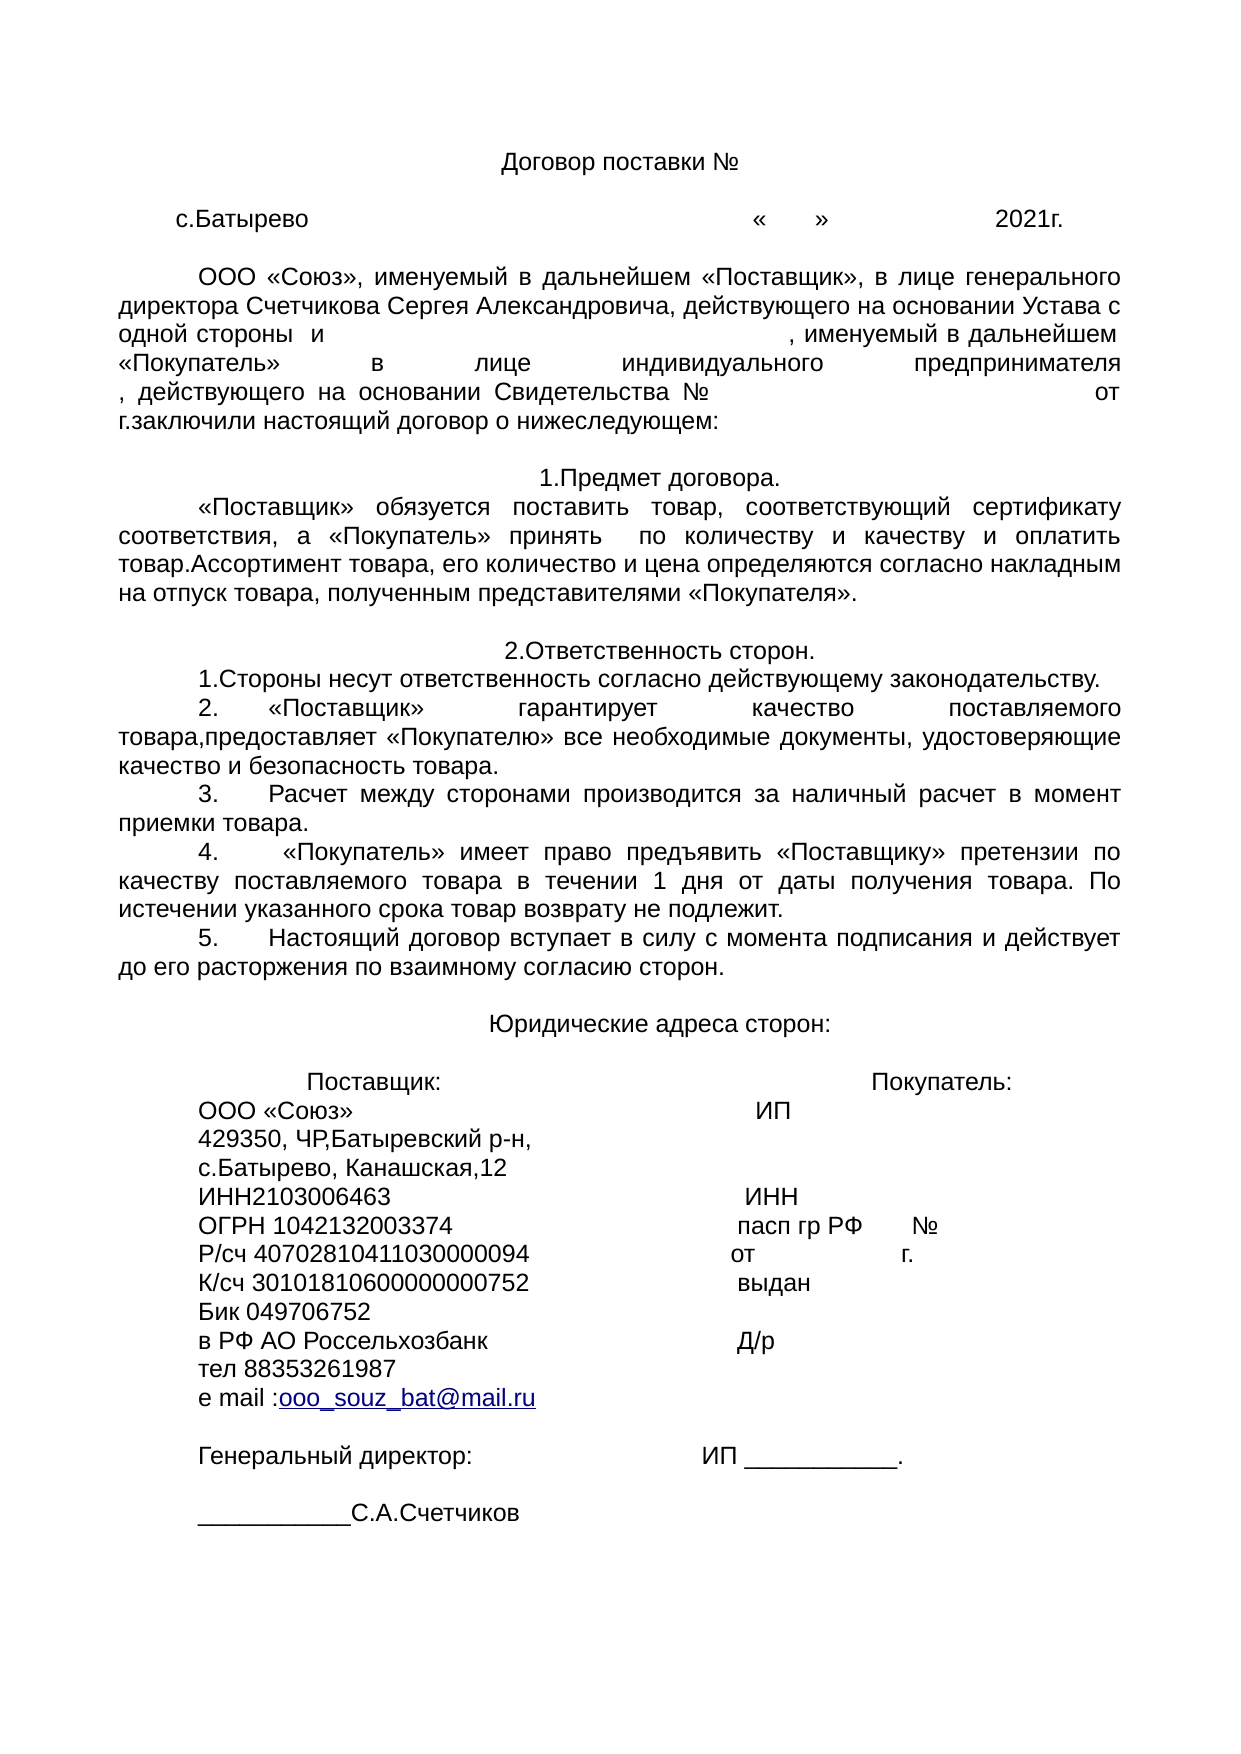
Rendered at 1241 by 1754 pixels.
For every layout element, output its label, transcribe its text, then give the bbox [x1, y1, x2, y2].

text Р/сч 40702810411030000094 от г. [118, 1239, 1122, 1268]
text ООО «Союз», именуемый в дальнейшем «Поставщик», в лице генерального директора Счетчикова Сергея Александровича, действующего на основании Устава с одной стороны и , именуемый в дальнейшем «Покупатель» в лице индивидуального предпринимателя , действующего на основании Свидетельства № от г.заключили настоящий договор о нижеследующем: [118, 262, 1122, 434]
list «Покупатель» имеет право предъявить «Поставщику» претензии по качеству поставляемого товара в течении 1 дня от даты получения товара. По истечении указанного срока товар возврату не подлежит. [118, 837, 1122, 923]
text 429350, ЧР,Батыревский р-н, [118, 1124, 1122, 1153]
list «Поставщик» гарантирует качество поставляемого товара,предоставляет «Покупателю» все необходимые документы, удостоверяющие качество и безопасность товара. [118, 693, 1122, 779]
text с.Батырево « » 2021г. [118, 204, 1122, 233]
text Бик 049706752 [118, 1297, 1122, 1326]
text 1.Предмет договора. [118, 463, 1122, 492]
text ОГРН 1042132003374 пасп гр РФ № [118, 1211, 1122, 1239]
text 1.Стороны несут ответственность согласно действующему законодательству. [118, 664, 1122, 693]
text с.Батырево, Канашская,12 [118, 1153, 1122, 1182]
text ИНН2103006463 ИНН [118, 1182, 1122, 1211]
list Настоящий договор вступает в силу с момента подписания и действует до его расторжения по взаимному согласию сторон. [118, 923, 1122, 981]
text Генеральный директор: ИП ___________. [118, 1441, 1122, 1469]
list Расчет между сторонами производится за наличный расчет в момент приемки товара. [118, 779, 1122, 837]
text К/сч 30101810600000000752 выдан [118, 1268, 1122, 1297]
text e mail :ooo_souz_bat@mail.ru [118, 1383, 1122, 1412]
text в РФ АО Россельхозбанк Д/р [118, 1326, 1122, 1354]
text 2.Ответственность сторон. [118, 636, 1122, 664]
text Поставщик: Покупатель: [118, 1067, 1122, 1096]
text ___________С.А.Счетчиков [118, 1498, 1122, 1527]
text тел 88353261987 [118, 1354, 1122, 1383]
text ООО «Союз» ИП [118, 1096, 1122, 1124]
text Юридические адреса сторон: [118, 1009, 1122, 1038]
text «Поставщик» обязуется поставить товар, соответствующий сертификату соответствия, а «Покупатель» принять по количеству и качеству и оплатить товар.Ассортимент товара, его количество и цена определяются согласно накладным на отпуск товара, полученным представителями «Покупателя». [118, 492, 1122, 607]
text Договор поставки № [118, 147, 1122, 176]
